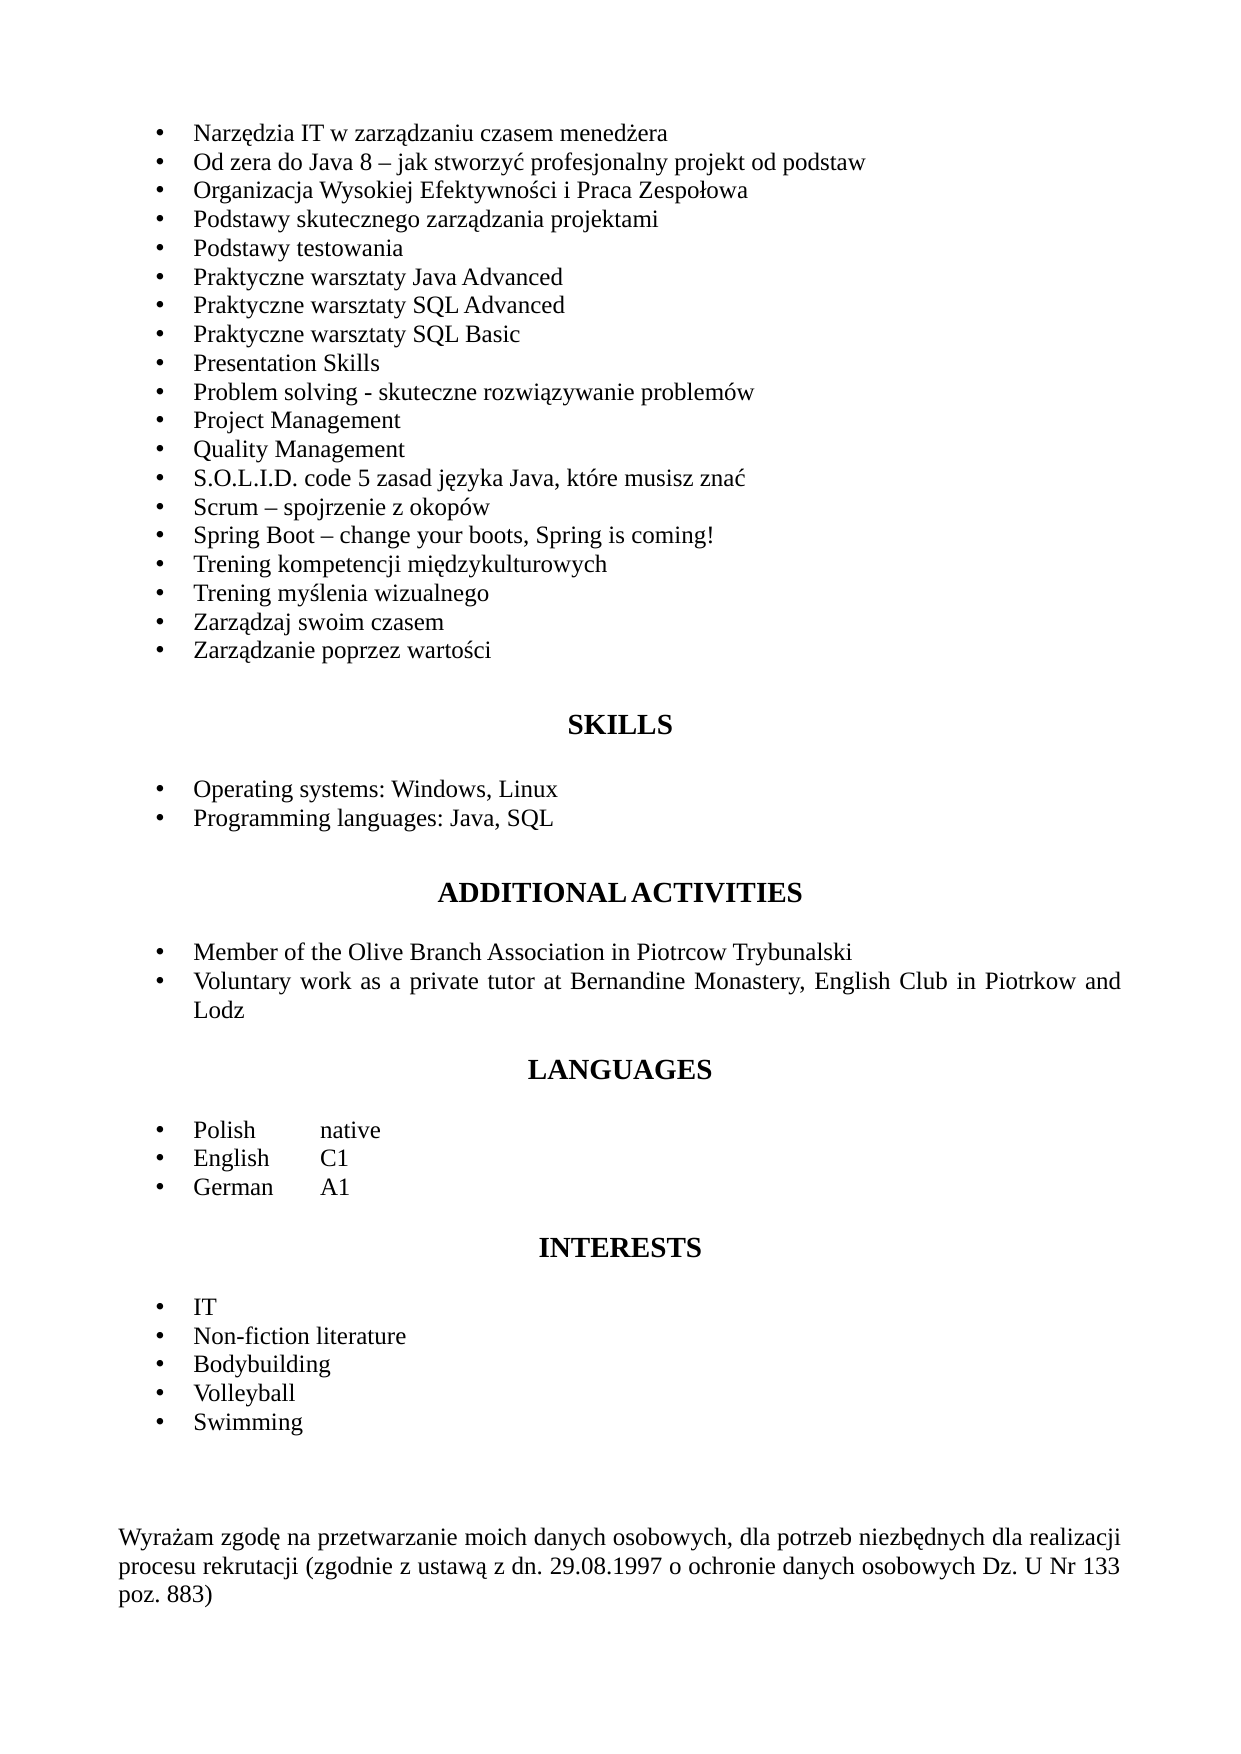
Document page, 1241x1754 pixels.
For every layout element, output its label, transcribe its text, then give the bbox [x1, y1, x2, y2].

list Praktyczne warsztaty SQL Advanced [156, 291, 1122, 319]
list Bodybuilding [156, 1349, 1122, 1378]
list Zarządzanie poprzez wartości [156, 636, 1122, 664]
list Podstawy skutecznego zarządzania projektami [156, 204, 1122, 233]
list Polish native [156, 1115, 1122, 1143]
text INTERESTS [118, 1230, 1122, 1263]
list Spring Boot – change your boots, Spring is coming! [156, 521, 1122, 549]
list Problem solving - skuteczne rozwiązywanie problemów [156, 377, 1122, 406]
text SKILLS [118, 707, 1122, 741]
list Operating systems: Windows, Linux [156, 774, 1122, 803]
list IT [156, 1292, 1122, 1321]
list Presentation Skills [156, 348, 1122, 377]
list Project Management [156, 406, 1122, 434]
list Praktyczne warsztaty Java Advanced [156, 262, 1122, 291]
text Wyrażam zgodę na przetwarzanie moich danych osobowych, dla potrzeb niezbędnych dla realizacji procesu rekrutacji (zgodnie z ustawą z dn. 29.08.1997 o ochronie danych osobowych Dz. U Nr 133 poz. 883) [118, 1522, 1122, 1608]
list Volleyball [156, 1378, 1122, 1407]
list Narzędzia IT w zarządzaniu czasem menedżera [156, 118, 1122, 147]
list English C1 [156, 1143, 1122, 1172]
list Scrum – spojrzenie z okopów [156, 492, 1122, 521]
list Praktyczne warsztaty SQL Basic [156, 319, 1122, 348]
list German A1 [156, 1172, 1122, 1201]
list Member of the Olive Branch Association in Piotrcow Trybunalski [156, 937, 1122, 966]
list Podstawy testowania [156, 233, 1122, 262]
list S.O.L.I.D. code 5 zasad języka Java, które musisz znać [156, 463, 1122, 492]
list Organizacja Wysokiej Efektywności i Praca Zespołowa [156, 176, 1122, 204]
list Quality Management [156, 434, 1122, 463]
list Swimming [156, 1407, 1122, 1436]
text LANGUAGES [118, 1052, 1122, 1086]
list Zarządzaj swoim czasem [156, 607, 1122, 636]
list Trening myślenia wizualnego [156, 578, 1122, 607]
list Od zera do Java 8 – jak stworzyć profesjonalny projekt od podstaw [156, 147, 1122, 176]
text ADDITIONAL ACTIVITIES [118, 875, 1122, 909]
list Programming languages: Java, SQL [156, 803, 1122, 832]
list Non-fiction literature [156, 1321, 1122, 1349]
list Trening kompetencji międzykulturowych [156, 549, 1122, 578]
list Voluntary work as a private tutor at Bernandine Monastery, English Club in Piotrkow and Lodz [156, 966, 1122, 1024]
